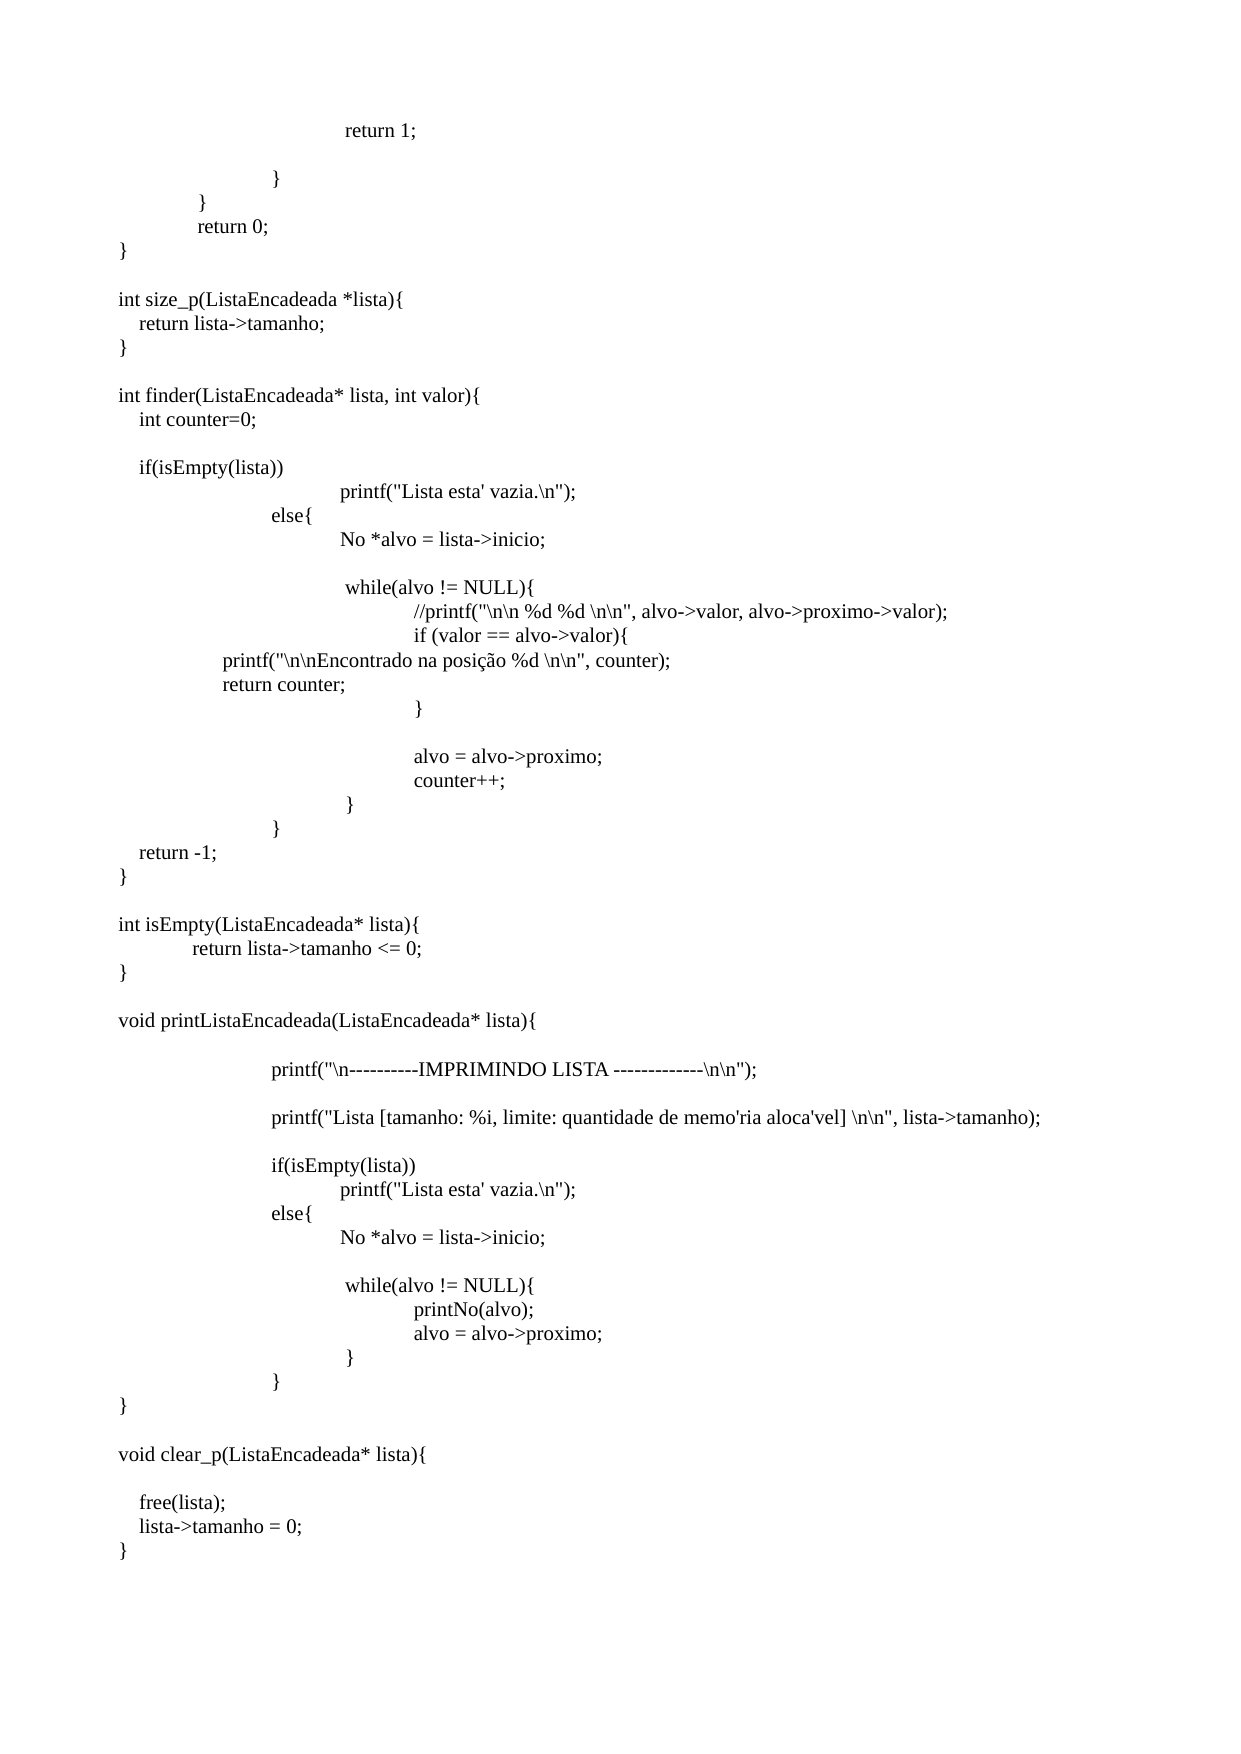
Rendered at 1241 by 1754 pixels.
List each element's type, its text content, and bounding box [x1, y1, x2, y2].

text alvo = alvo->proximo; [118, 744, 1122, 768]
text No *alvo = lista->inicio; [118, 1225, 1122, 1249]
text return counter; [118, 672, 1122, 696]
text } [118, 1538, 1122, 1562]
text printf("Lista [tamanho: %i, limite: quantidade de memo'ria aloca'vel] \n\n", lista->tamanho); [118, 1105, 1122, 1129]
text No *alvo = lista->inicio; [118, 527, 1122, 551]
text int size_p(ListaEncadeada *lista){ [118, 287, 1122, 311]
text printf("Lista esta' vazia.\n"); [118, 1177, 1122, 1201]
text void clear_p(ListaEncadeada* lista){ [118, 1442, 1122, 1466]
text if(isEmpty(lista)) [118, 455, 1122, 479]
text } [118, 792, 1122, 816]
text } [118, 816, 1122, 840]
text return lista->tamanho; [118, 311, 1122, 335]
text while(alvo != NULL){ [118, 575, 1122, 599]
text } [118, 696, 1122, 720]
text return -1; [118, 840, 1122, 864]
text counter++; [118, 768, 1122, 792]
text alvo = alvo->proximo; [118, 1321, 1122, 1345]
text //printf("\n\n %d %d \n\n", alvo->valor, alvo->proximo->valor); [118, 599, 1122, 623]
text } [118, 864, 1122, 888]
text } [118, 190, 1122, 214]
text int counter=0; [118, 407, 1122, 431]
text int isEmpty(ListaEncadeada* lista){ [118, 912, 1122, 936]
text } [118, 1345, 1122, 1369]
text } [118, 960, 1122, 984]
text if(isEmpty(lista)) [118, 1153, 1122, 1177]
text lista->tamanho = 0; [118, 1514, 1122, 1538]
text } [118, 335, 1122, 359]
text printf("\n----------IMPRIMINDO LISTA -------------\n\n"); [118, 1057, 1122, 1081]
text printNo(alvo); [118, 1297, 1122, 1321]
text printf("Lista esta' vazia.\n"); [118, 479, 1122, 503]
text else{ [118, 1201, 1122, 1225]
text void printListaEncadeada(ListaEncadeada* lista){ [118, 1008, 1122, 1032]
text else{ [118, 503, 1122, 527]
text } [118, 1393, 1122, 1417]
text printf("\n\nEncontrado na posição %d \n\n", counter); [118, 647, 1122, 672]
text } [118, 1369, 1122, 1393]
text } [118, 166, 1122, 190]
text return 0; [118, 214, 1122, 238]
text return 1; [118, 118, 1122, 142]
text if (valor == alvo->valor){ [118, 623, 1122, 647]
text free(lista); [118, 1490, 1122, 1514]
text } [118, 238, 1122, 262]
text while(alvo != NULL){ [118, 1273, 1122, 1297]
text int finder(ListaEncadeada* lista, int valor){ [118, 383, 1122, 407]
text return lista->tamanho <= 0; [118, 936, 1122, 960]
